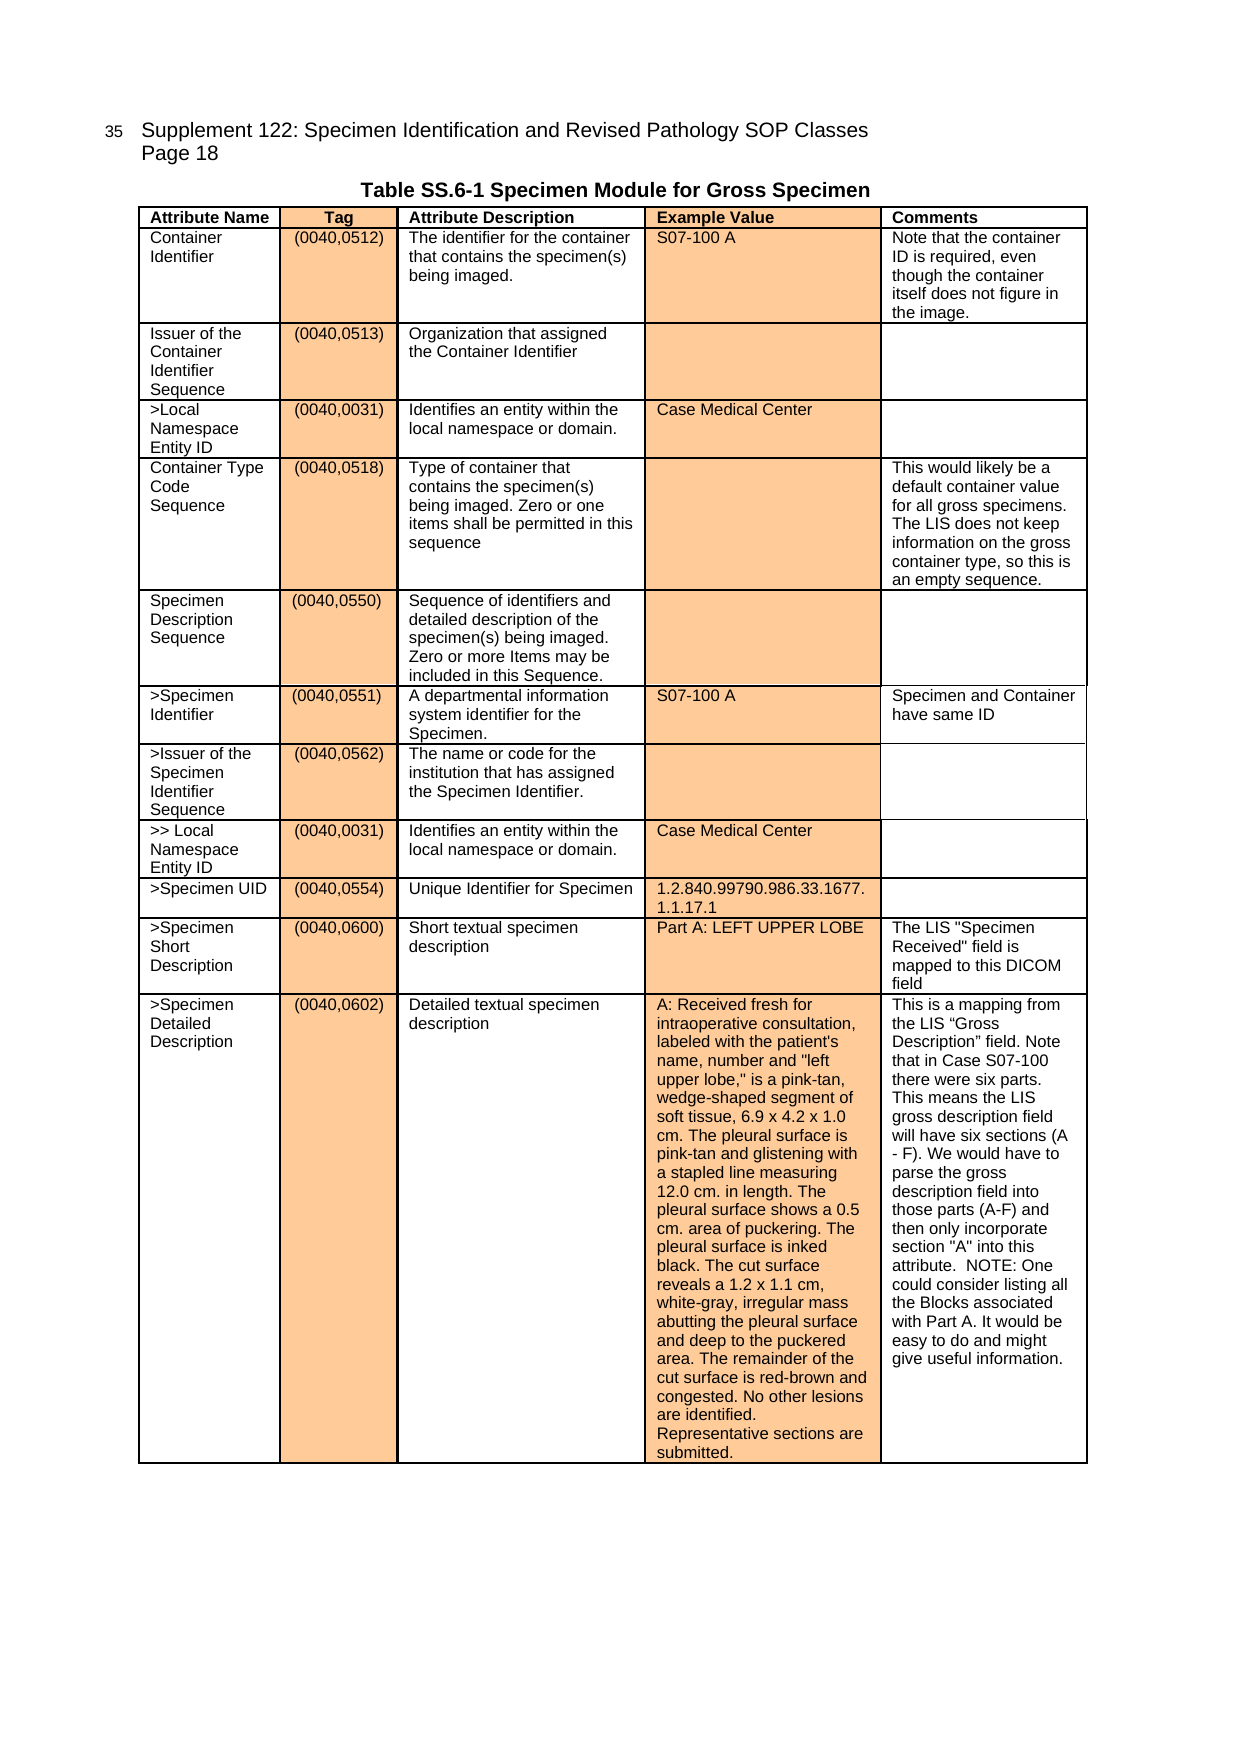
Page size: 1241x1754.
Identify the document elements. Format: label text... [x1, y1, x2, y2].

table_cell [646, 459, 880, 589]
table_cell (0040,0600) [281, 919, 396, 993]
table_cell Container Identifier [140, 229, 279, 322]
table_cell S07-100 A [646, 229, 880, 322]
table_cell Specimen and Container have same ID [881, 685, 1086, 743]
table_cell (0040,0550) [281, 591, 396, 684]
table_cell Organization that assigned the Container Identifier [399, 324, 644, 399]
table_cell [882, 819, 1086, 877]
table_cell Container Type Code Sequence [140, 459, 279, 589]
table_cell [882, 879, 1086, 917]
table_cell Case Medical Center [646, 401, 880, 457]
table_cell (0040,0518) [281, 459, 396, 589]
table_cell S07-100 A [646, 687, 880, 743]
table_header Tag [281, 208, 396, 227]
table_cell [882, 324, 1086, 399]
table_header Example Value [646, 208, 880, 227]
table_cell 1.2.840.99790.986.33.1677.1.1.17.1 [646, 879, 880, 917]
table_cell >> Local Namespace Entity ID [140, 821, 279, 877]
text Table SS.6-1 Specimen Module for Gross Specimen [141, 178, 1090, 202]
table_cell [646, 745, 880, 819]
table_cell (0040,0512) [281, 229, 396, 322]
table_cell [646, 591, 880, 684]
table_cell This would likely be a default container value for all gross specimens. The LIS does not keep information on the gross container type, so this is an empty sequence. [882, 459, 1086, 589]
table_cell Part A: LEFT UPPER LOBE [646, 919, 880, 993]
table_cell A: Received fresh for intraoperative consultation, labeled with the patient's name, number and "left upper lobe," is a pink-tan, wedge-shaped segment of soft tissue, 6.9 x 4.2 x 1.0 cm. The pleural surface is pink-tan and glistening with a stapled line measuring 12.0 cm. in length. The pleural surface shows a 0.5 cm. area of puckering. The pleural surface is inked black. The cut surface reveals a 1.2 x 1.1 cm, white-gray, irregular mass abutting the pleural surface and deep to the puckered area. The remainder of the cut surface is red-brown and congested. No other lesions are identified. Representative sections are submitted. [646, 995, 880, 1462]
table_cell Sequence of identifiers and detailed description of the specimen(s) being imaged. Zero or more Items may be included in this Sequence. [399, 591, 644, 684]
table_cell Note that the container ID is required, even though the container itself does not figure in the image. [882, 229, 1086, 322]
table_cell Specimen Description Sequence [140, 591, 279, 684]
table_cell (0040,0562) [281, 745, 396, 819]
table_cell [882, 401, 1086, 457]
table_header Attribute Name [140, 208, 279, 227]
table_cell [881, 743, 1086, 819]
table_cell [646, 324, 880, 399]
table_cell >Issuer of the Specimen Identifier Sequence [140, 745, 279, 819]
table_cell The identifier for the container that contains the specimen(s) being imaged. [399, 229, 644, 322]
table_cell >Specimen Short Description [140, 919, 279, 993]
table_header Attribute Description [399, 208, 644, 227]
table_header Comments [882, 208, 1086, 227]
table_cell (0040,0513) [281, 324, 396, 399]
table_cell >Specimen Detailed Description [140, 995, 279, 1462]
table_cell Issuer of the Container Identifier Sequence [140, 324, 279, 399]
table_cell >Specimen UID [140, 879, 279, 917]
table_cell (0040,0551) [281, 687, 396, 743]
table_cell Identifies an entity within the local namespace or domain. [399, 821, 644, 877]
table_cell Short textual specimen description [399, 919, 644, 993]
table_cell >Specimen Identifier [140, 687, 279, 743]
table_cell The LIS "Specimen Received" field is mapped to this DICOM field [882, 919, 1086, 993]
table_cell A departmental information system identifier for the Specimen. [399, 687, 644, 743]
table_cell Detailed textual specimen description [399, 995, 644, 1462]
table_cell This is a mapping from the LIS “Gross Description” field. Note that in Case S07-100 there were six parts. This means the LIS gross description field will have six sections (A - F). We would have to parse the gross description field into those parts (A-F) and then only incorporate section "A" into this attribute. NOTE: One could consider listing all the Blocks associated with Part A. It would be easy to do and might give useful information. [882, 995, 1086, 1462]
table_cell The name or code for the institution that has assigned the Specimen Identifier. [399, 745, 644, 819]
table_cell [882, 591, 1086, 684]
table_cell Identifies an entity within the local namespace or domain. [399, 401, 644, 457]
table_cell Type of container that contains the specimen(s) being imaged. Zero or one items shall be permitted in this sequence [399, 459, 644, 589]
table_cell Unique Identifier for Specimen [399, 879, 644, 917]
table_cell (0040,0031) [281, 401, 396, 457]
table_cell >Local Namespace Entity ID [140, 401, 279, 457]
table_cell (0040,0031) [281, 821, 396, 877]
table_cell (0040,0554) [281, 879, 396, 917]
table_cell Case Medical Center [646, 821, 880, 877]
table_cell (0040,0602) [281, 995, 396, 1462]
